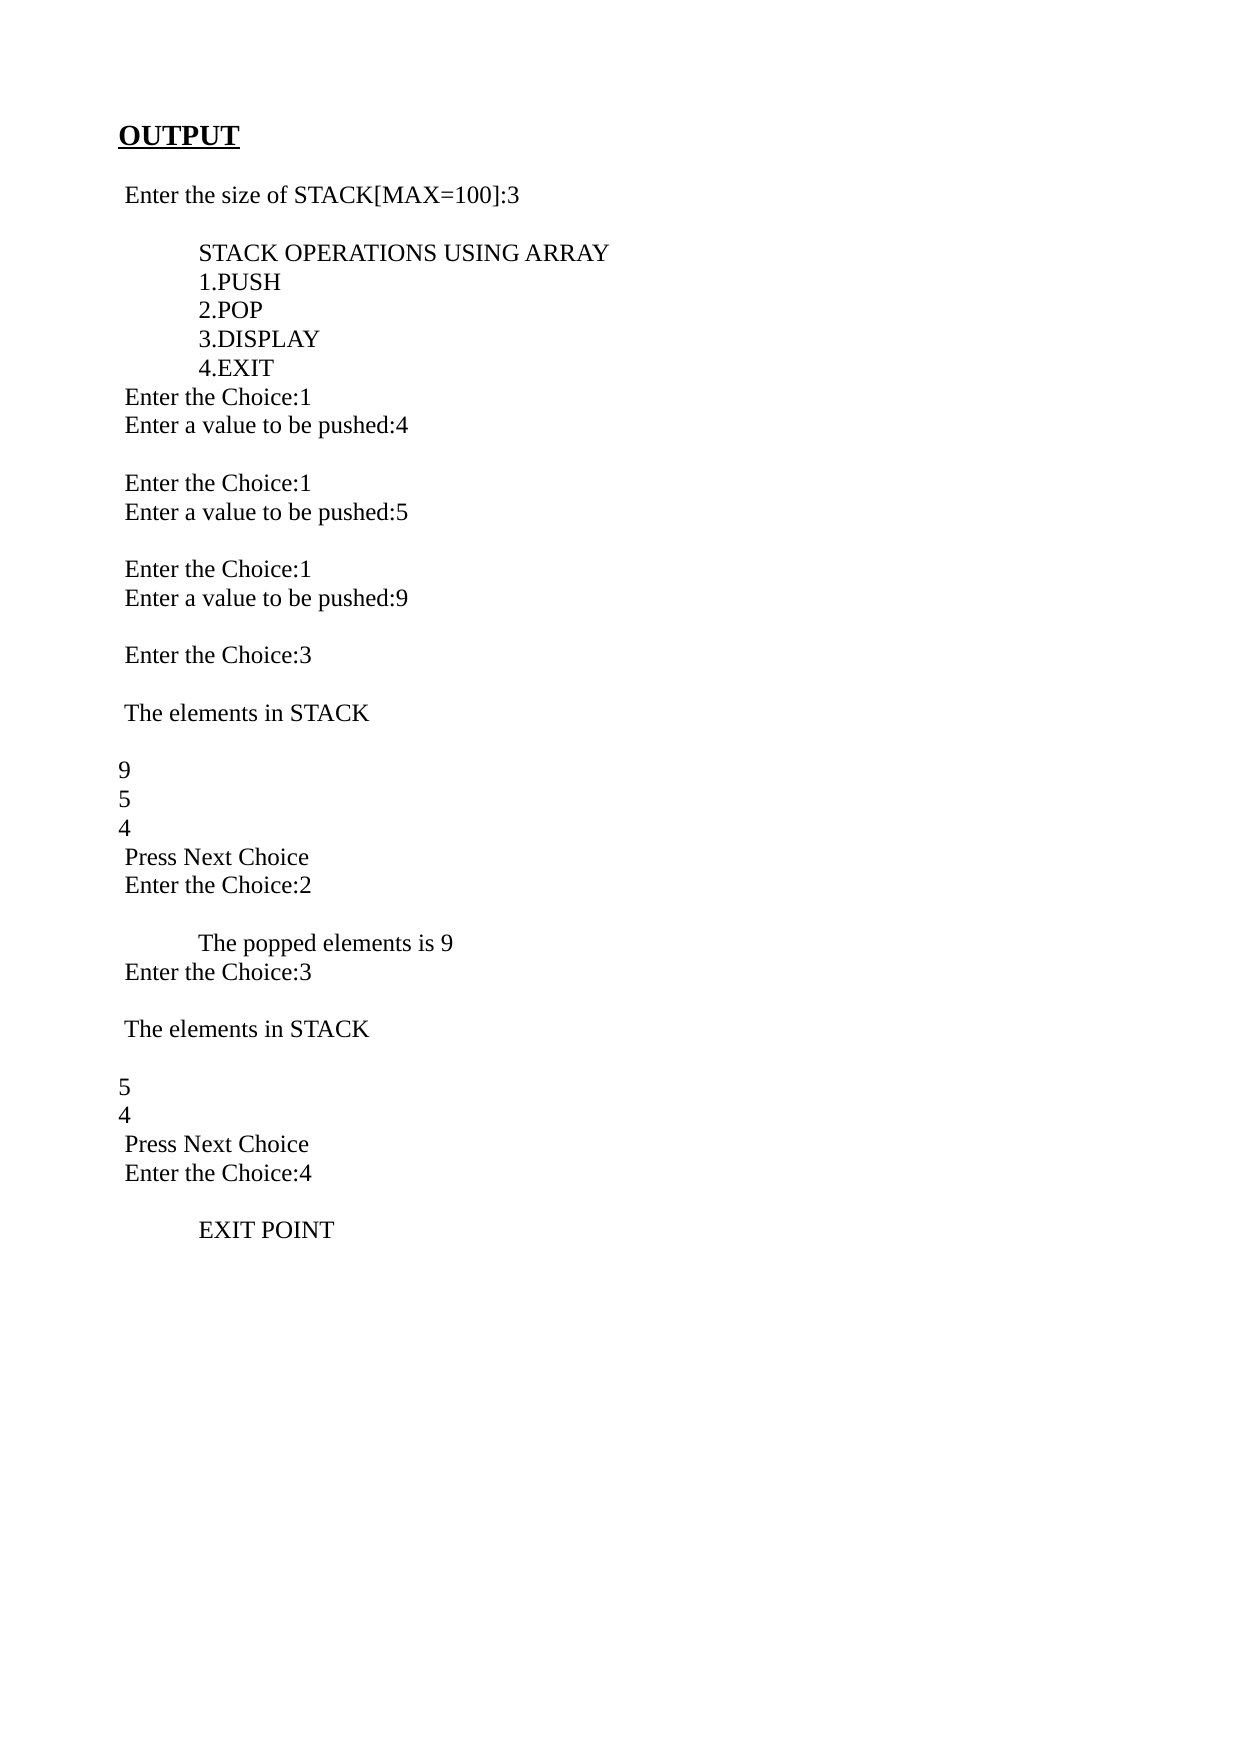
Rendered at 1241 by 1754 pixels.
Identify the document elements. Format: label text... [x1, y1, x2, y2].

text The popped elements is 9 [118, 928, 1122, 957]
text 4 [118, 1100, 1122, 1129]
text Enter a value to be pushed:5 [118, 497, 1122, 525]
text Enter the Choice:1 [118, 382, 1122, 410]
text Enter the size of STACK[MAX=100]:3 [118, 180, 1122, 209]
text Press Next Choice [118, 842, 1122, 870]
text 1.PUSH [118, 267, 1122, 295]
text The elements in STACK [118, 698, 1122, 727]
text 5 [118, 1072, 1122, 1100]
text Enter the Choice:2 [118, 870, 1122, 899]
text 9 [118, 755, 1122, 784]
text 4 [118, 813, 1122, 842]
text 3.DISPLAY [118, 324, 1122, 353]
text EXIT POINT [118, 1215, 1122, 1244]
text Enter the Choice:1 [118, 468, 1122, 497]
text 4.EXIT [118, 353, 1122, 382]
text Press Next Choice [118, 1129, 1122, 1158]
text 2.POP [118, 295, 1122, 324]
text Enter a value to be pushed:4 [118, 410, 1122, 439]
text Enter the Choice:4 [118, 1158, 1122, 1187]
text Enter the Choice:3 [118, 640, 1122, 669]
text STACK OPERATIONS USING ARRAY [118, 238, 1122, 267]
text The elements in STACK [118, 1014, 1122, 1043]
text OUTPUT [118, 118, 1122, 152]
text 5 [118, 784, 1122, 813]
text Enter the Choice:3 [118, 957, 1122, 985]
text Enter a value to be pushed:9 [118, 583, 1122, 612]
text Enter the Choice:1 [118, 554, 1122, 583]
